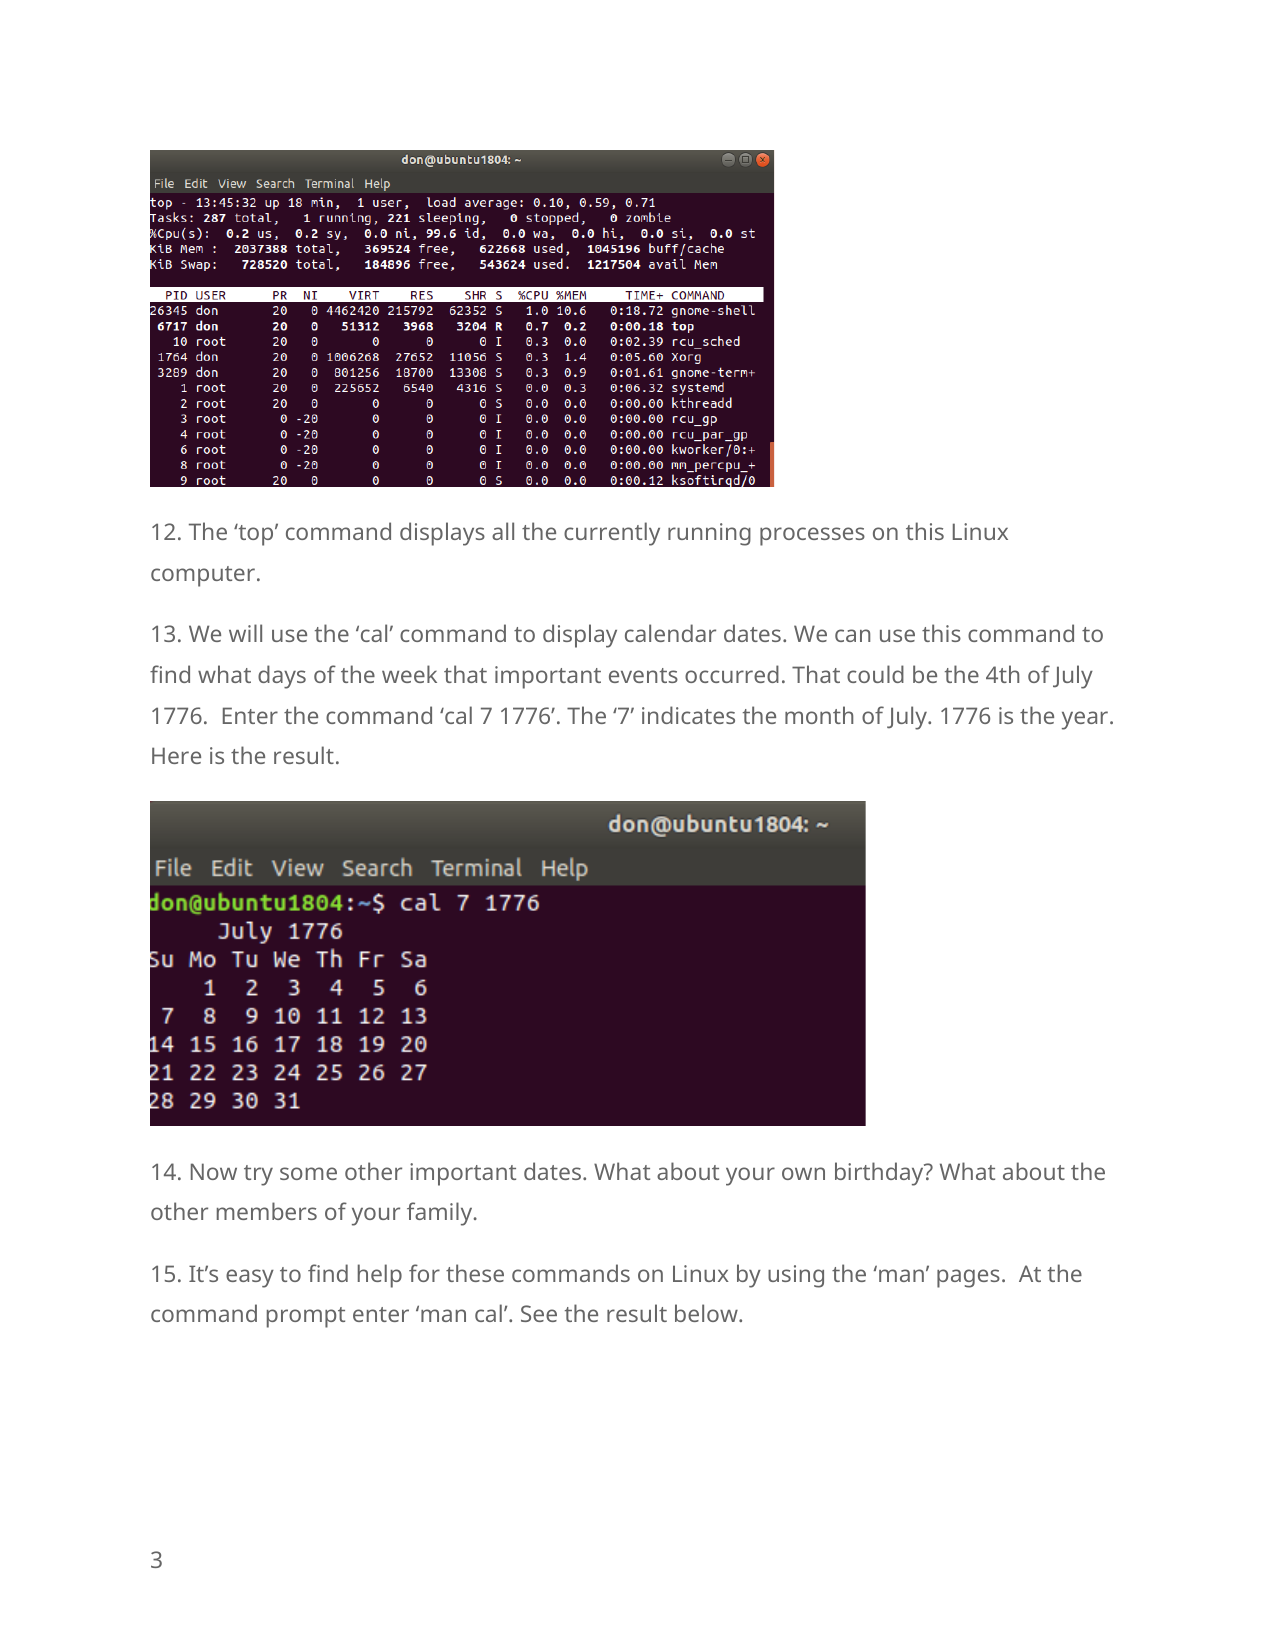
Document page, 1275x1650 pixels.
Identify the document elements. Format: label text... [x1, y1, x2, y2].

text 12. The ‘top’ command displays all the currently running processes on this Linux computer. [150, 516, 1125, 588]
text 15. It’s easy to find help for these commands on Linux by using the ‘man’ pages. At the command prompt enter ‘man cal’. See the result below. [150, 1257, 1125, 1329]
text 13. We will use the ‘cal’ command to display calendar dates. We can use this command to find what days of the week that important events occurred. That could be the 4th of July 1776. Enter the command ‘cal 7 1776’. The ‘7’ indicates the month of July. 1776 is the year. Here is the result. [150, 618, 1125, 772]
picture [150, 801, 866, 1126]
text 14. Now try some other important dates. What about your own birthday? What about the other members of your family. [150, 1155, 1125, 1227]
picture [150, 150, 775, 487]
